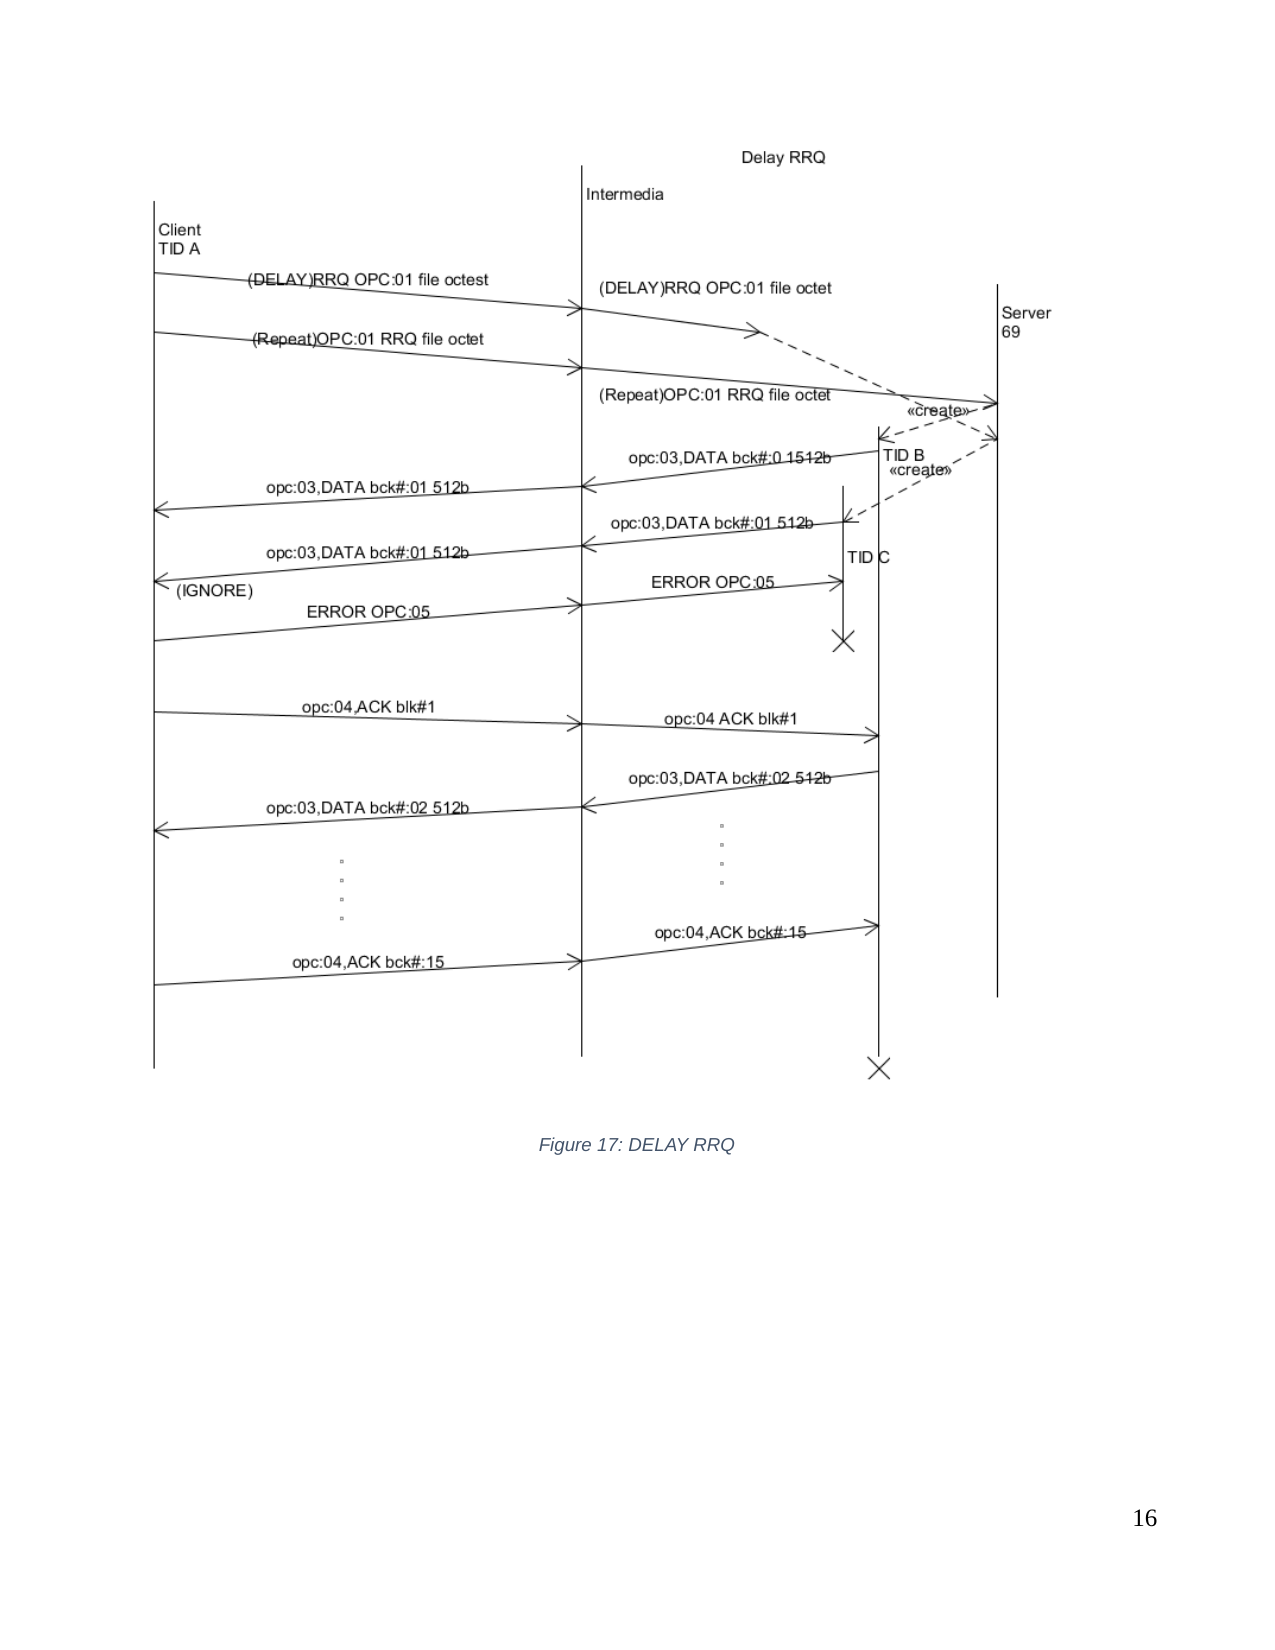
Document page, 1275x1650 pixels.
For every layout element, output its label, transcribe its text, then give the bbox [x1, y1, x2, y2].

picture [118, 118, 1092, 1115]
text Figure 17: DELAY RRQ [118, 1134, 1157, 1156]
